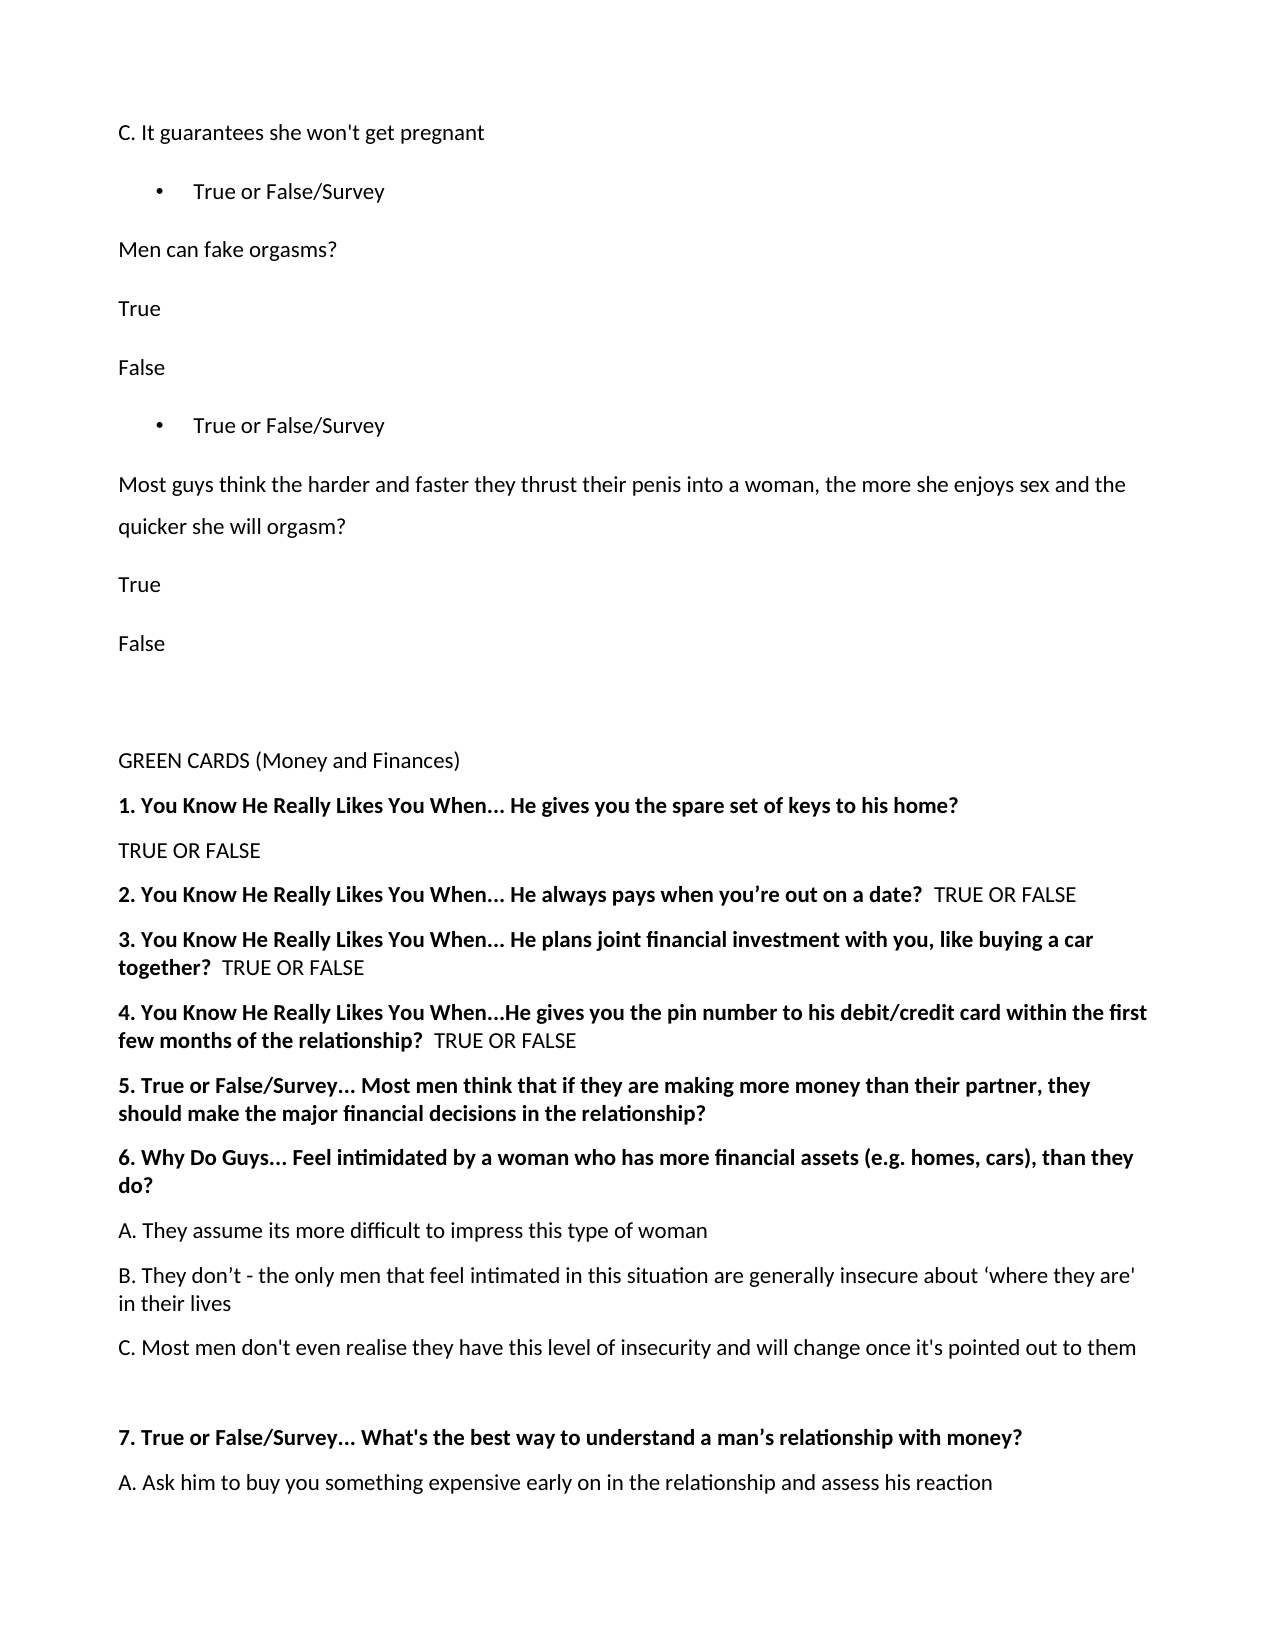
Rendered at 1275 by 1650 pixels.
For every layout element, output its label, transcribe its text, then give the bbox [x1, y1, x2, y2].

text B. They don’t - the only men that feel intimated in this situation are generally insecure about ‘where they are' in their lives [118, 1261, 1157, 1317]
text 1. You Know He Really Likes You When... He gives you the spare set of keys to his home? [118, 791, 1157, 819]
list True or False/Survey [156, 411, 1157, 439]
text TRUE OR FALSE [118, 836, 1157, 864]
text A. Ask him to buy you something expensive early on in the relationship and assess his reaction [118, 1468, 1157, 1496]
text False [118, 353, 1157, 381]
text C. It guarantees she won't get pregnant [118, 118, 1157, 146]
text False [118, 629, 1157, 657]
text Most guys think the harder and faster they thrust their penis into a woman, the more she enjoys sex and the quicker she will orgasm? [118, 470, 1157, 540]
text 2. You Know He Really Likes You When... He always pays when you’re out on a date? TRUE OR FALSE [118, 881, 1157, 909]
text GREEN CARDS (Money and Finances) [118, 747, 1157, 774]
text 3. You Know He Really Likes You When... He plans joint financial investment with you, like buying a car together? TRUE OR FALSE [118, 925, 1157, 981]
text C. Most men don't even realise they have this level of insecurity and will change once it's pointed out to them [118, 1333, 1157, 1362]
text 4. You Know He Really Likes You When...He gives you the pin number to his debit/credit card within the first few months of the relationship? TRUE OR FALSE [118, 998, 1157, 1054]
text True [118, 294, 1157, 322]
text Men can fake orgasms? [118, 235, 1157, 263]
text 6. Why Do Guys... Feel intimidated by a woman who has more financial assets (e.g. homes, cars), than they do? [118, 1143, 1157, 1199]
text A. They assume its more difficult to impress this type of woman [118, 1216, 1157, 1244]
text 7. True or False/Survey... What's the best way to understand a man’s relationship with money? [118, 1423, 1157, 1451]
text 5. True or False/Survey... Most men think that if they are making more money than their partner, they should make the major financial decisions in the relationship? [118, 1071, 1157, 1127]
text True [118, 571, 1157, 599]
list True or False/Survey [156, 177, 1157, 205]
